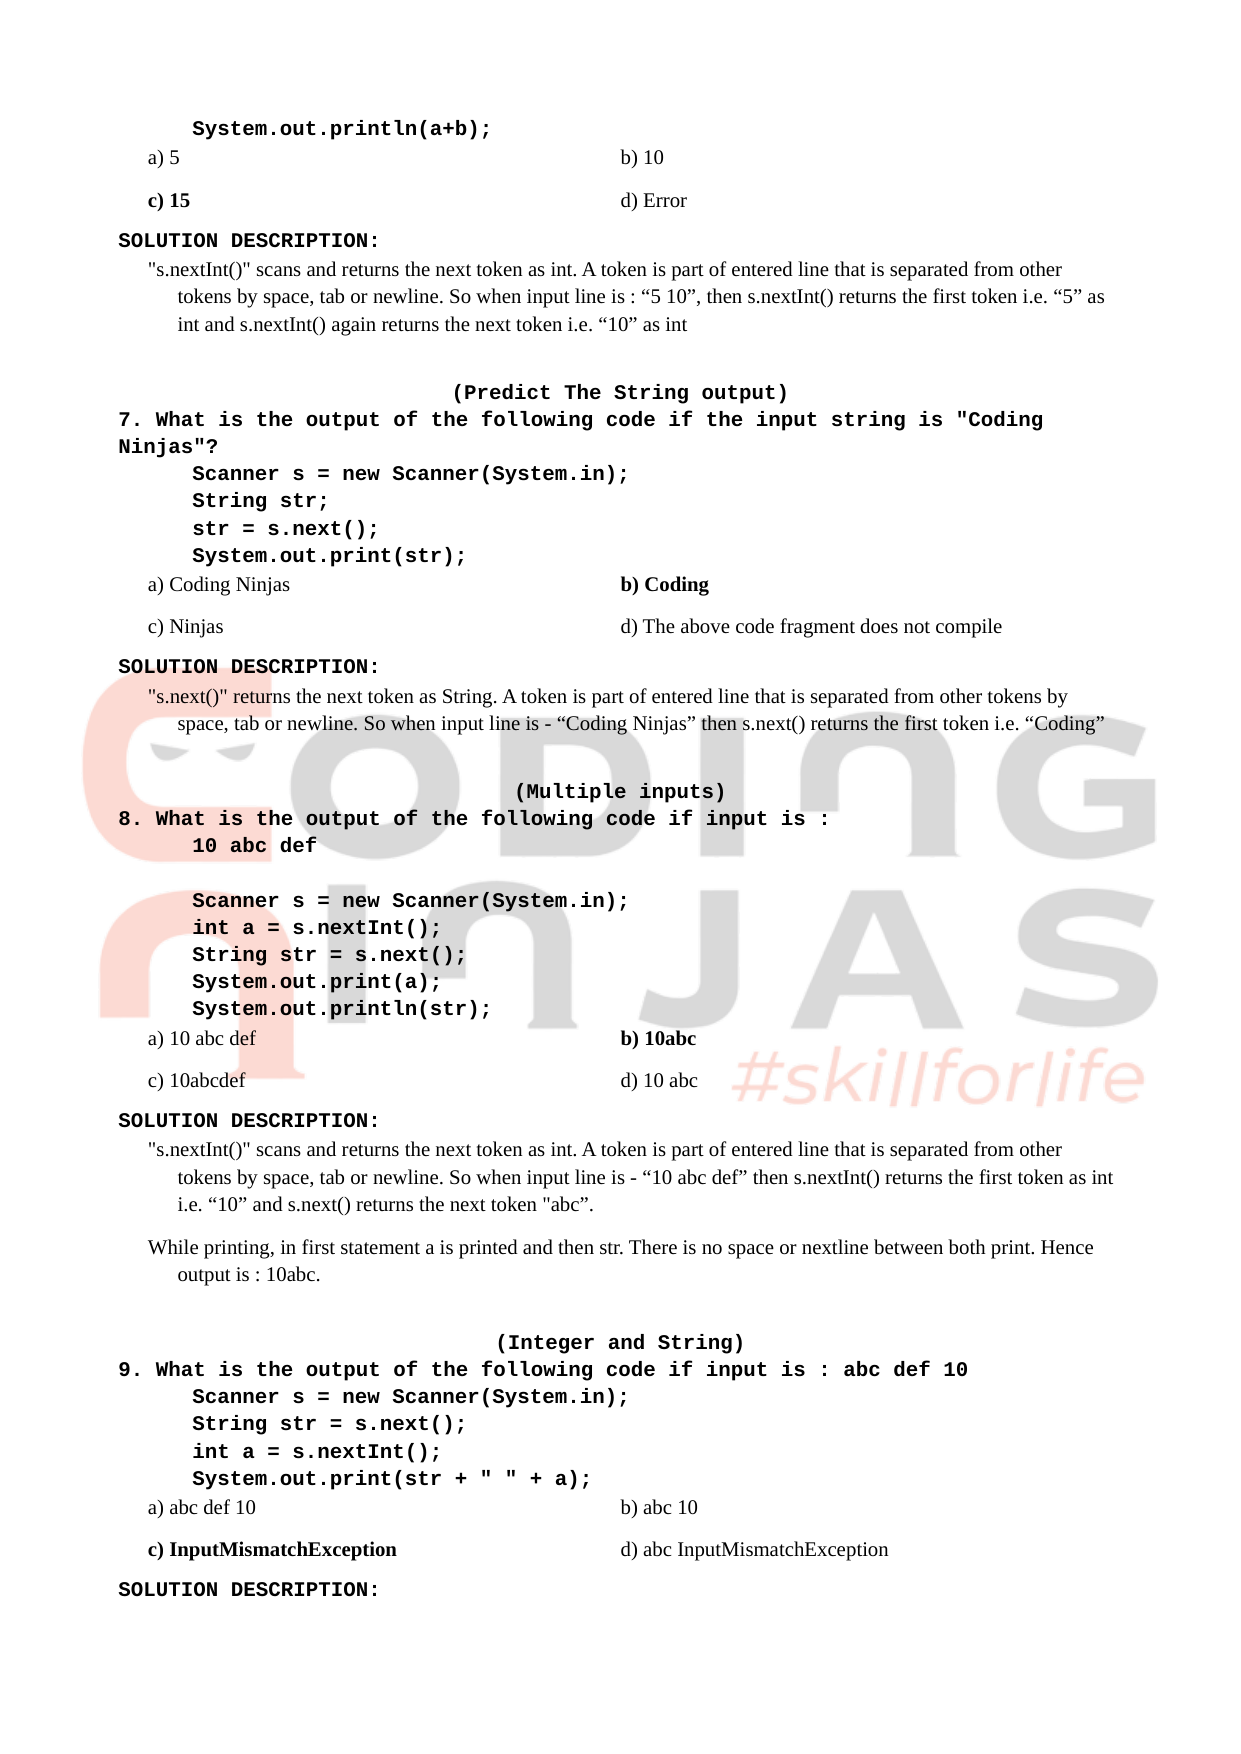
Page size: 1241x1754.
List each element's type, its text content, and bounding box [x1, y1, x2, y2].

text String str; [192, 491, 1122, 514]
text c) InputMismatchException d) abc InputMismatchException [148, 1537, 1122, 1561]
text System.out.print(str + " " + a); [192, 1468, 1122, 1491]
text Scanner s = new Scanner(System.in); [192, 1386, 1122, 1410]
text int a = s.nextInt(); [192, 1441, 1122, 1464]
text System.out.println(str); [192, 998, 1122, 1022]
text Scanner s = new Scanner(System.in); [192, 890, 1122, 913]
text c) 15 d) Error [148, 187, 1122, 212]
text System.out.print(a); [192, 971, 1122, 995]
text (Predict The String output) [118, 382, 1122, 405]
text 8. What is the output of the following code if input is : [118, 808, 1122, 832]
text int a = s.nextInt(); [192, 917, 1122, 941]
text (Integer and String) [118, 1332, 1122, 1356]
text System.out.println(a+b); [192, 118, 1122, 142]
text 7. What is the output of the following code if the input string is "Coding Ninjas"? [118, 409, 1122, 460]
text "s.nextInt()" scans and returns the next token as int. A token is part of entered line that is separated from other tokens by space, tab or newline. So when input line is - “10 abc def” then s.nextInt() returns the first token as int i.e. “10” and s.next() returns the next token "abc”. [148, 1137, 1122, 1216]
text a) 10 abc def b) 10abc [148, 1026, 1122, 1050]
text String str = s.next(); [192, 944, 1122, 968]
text "s.nextInt()" scans and returns the next token as int. A token is part of entered line that is separated from other tokens by space, tab or newline. So when input line is : “5 10”, then s.nextInt() returns the first token i.e. “5” as int and s.nextInt() again returns the next token i.e. “10” as int [148, 257, 1122, 336]
text SOLUTION DESCRIPTION: [118, 230, 1122, 253]
text SOLUTION DESCRIPTION: [118, 1579, 1122, 1603]
text SOLUTION DESCRIPTION: [118, 656, 1122, 680]
text String str = s.next(); [192, 1413, 1122, 1437]
text (Multiple inputs) [118, 781, 1122, 804]
text c) Ninjas d) The above code fragment does not compile [148, 614, 1122, 638]
text a) Coding Ninjas b) Coding [148, 572, 1122, 596]
text c) 10abcdef d) 10 abc [148, 1068, 1122, 1092]
text a) abc def 10 b) abc 10 [148, 1495, 1122, 1519]
text Scanner s = new Scanner(System.in); [192, 463, 1122, 487]
text a) 5 b) 10 [148, 145, 1122, 169]
text str = s.next(); [192, 518, 1122, 541]
text "s.next()" returns the next token as String. A token is part of entered line that is separated from other tokens by space, tab or newline. So when input line is - “Coding Ninjas” then s.next() returns the first token i.e. “Coding” [148, 684, 1122, 735]
text 10 abc def [192, 835, 1122, 859]
text System.out.print(str); [192, 545, 1122, 568]
text 9. What is the output of the following code if input is : abc def 10 [118, 1359, 1122, 1383]
text While printing, in first statement a is printed and then str. There is no space or nextline between both print. Hence output is : 10abc. [148, 1234, 1122, 1286]
text SOLUTION DESCRIPTION: [118, 1110, 1122, 1134]
